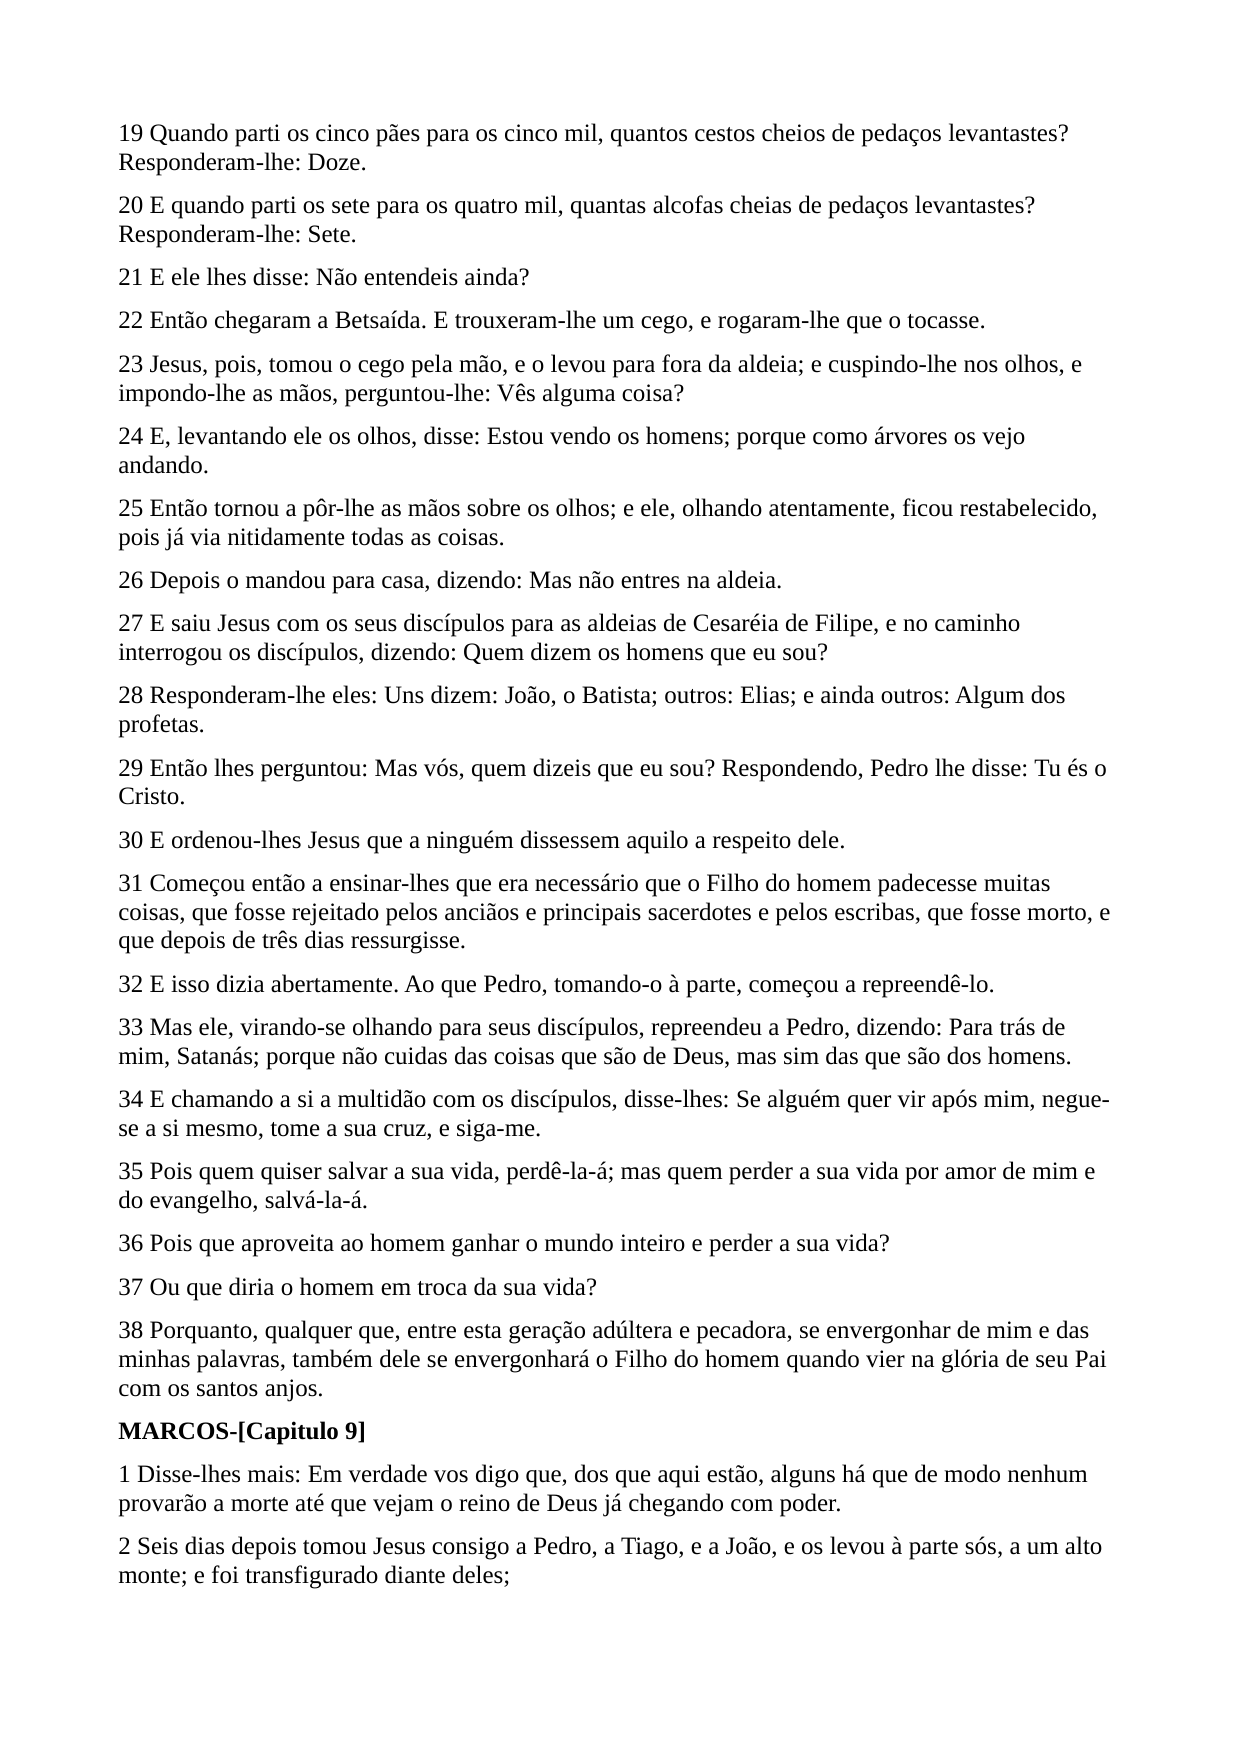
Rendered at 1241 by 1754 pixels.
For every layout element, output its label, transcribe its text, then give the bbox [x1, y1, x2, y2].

text 35 Pois quem quiser salvar a sua vida, perdê-la-á; mas quem perder a sua vida por amor de mim e do evangelho, salvá-la-á. [118, 1156, 1122, 1214]
text 24 E, levantando ele os olhos, disse: Estou vendo os homens; porque como árvores os vejo andando. [118, 421, 1122, 478]
text 25 Então tornou a pôr-lhe as mãos sobre os olhos; e ele, olhando atentamente, ficou restabelecido, pois já via nitidamente todas as coisas. [118, 493, 1122, 551]
text 31 Começou então a ensinar-lhes que era necessário que o Filho do homem padecesse muitas coisas, que fosse rejeitado pelos anciãos e principais sacerdotes e pelos escribas, que fosse morto, e que depois de três dias ressurgisse. [118, 868, 1122, 954]
text 36 Pois que aproveita ao homem ganhar o mundo inteiro e perder a sua vida? [118, 1228, 1122, 1257]
text 19 Quando parti os cinco pães para os cinco mil, quantos cestos cheios de pedaços levantastes? Responderam-lhe: Doze. [118, 118, 1122, 176]
text 22 Então chegaram a Betsaída. E trouxeram-lhe um cego, e rogaram-lhe que o tocasse. [118, 306, 1122, 334]
text 23 Jesus, pois, tomou o cego pela mão, e o levou para fora da aldeia; e cuspindo-lhe nos olhos, e impondo-lhe as mãos, perguntou-lhe: Vês alguma coisa? [118, 349, 1122, 406]
text 2 Seis dias depois tomou Jesus consigo a Pedro, a Tiago, e a João, e os levou à parte sós, a um alto monte; e foi transfigurado diante deles; [118, 1531, 1122, 1589]
text 27 E saiu Jesus com os seus discípulos para as aldeias de Cesaréia de Filipe, e no caminho interrogou os discípulos, dizendo: Quem dizem os homens que eu sou? [118, 608, 1122, 666]
text 20 E quando parti os sete para os quatro mil, quantas alcofas cheias de pedaços levantastes? Responderam-lhe: Sete. [118, 190, 1122, 248]
text 26 Depois o mandou para casa, dizendo: Mas não entres na aldeia. [118, 565, 1122, 594]
text MARCOS-[Capitulo 9] [118, 1416, 1122, 1445]
text 33 Mas ele, virando-se olhando para seus discípulos, repreendeu a Pedro, dizendo: Para trás de mim, Satanás; porque não cuidas das coisas que são de Deus, mas sim das que são dos homens. [118, 1012, 1122, 1070]
text 34 E chamando a si a multidão com os discípulos, disse-lhes: Se alguém quer vir após mim, negue-se a si mesmo, tome a sua cruz, e siga-me. [118, 1084, 1122, 1142]
text 38 Porquanto, qualquer que, entre esta geração adúltera e pecadora, se envergonhar de mim e das minhas palavras, também dele se envergonhará o Filho do homem quando vier na glória de seu Pai com os santos anjos. [118, 1315, 1122, 1401]
text 37 Ou que diria o homem em troca da sua vida? [118, 1272, 1122, 1301]
text 30 E ordenou-lhes Jesus que a ninguém dissessem aquilo a respeito dele. [118, 825, 1122, 853]
text 32 E isso dizia abertamente. Ao que Pedro, tomando-o à parte, começou a repreendê-lo. [118, 969, 1122, 998]
text 1 Disse-lhes mais: Em verdade vos digo que, dos que aqui estão, alguns há que de modo nenhum provarão a morte até que vejam o reino de Deus já chegando com poder. [118, 1459, 1122, 1517]
text 21 E ele lhes disse: Não entendeis ainda? [118, 262, 1122, 291]
text 28 Responderam-lhe eles: Uns dizem: João, o Batista; outros: Elias; e ainda outros: Algum dos profetas. [118, 681, 1122, 738]
text 29 Então lhes perguntou: Mas vós, quem dizeis que eu sou? Respondendo, Pedro lhe disse: Tu és o Cristo. [118, 753, 1122, 810]
